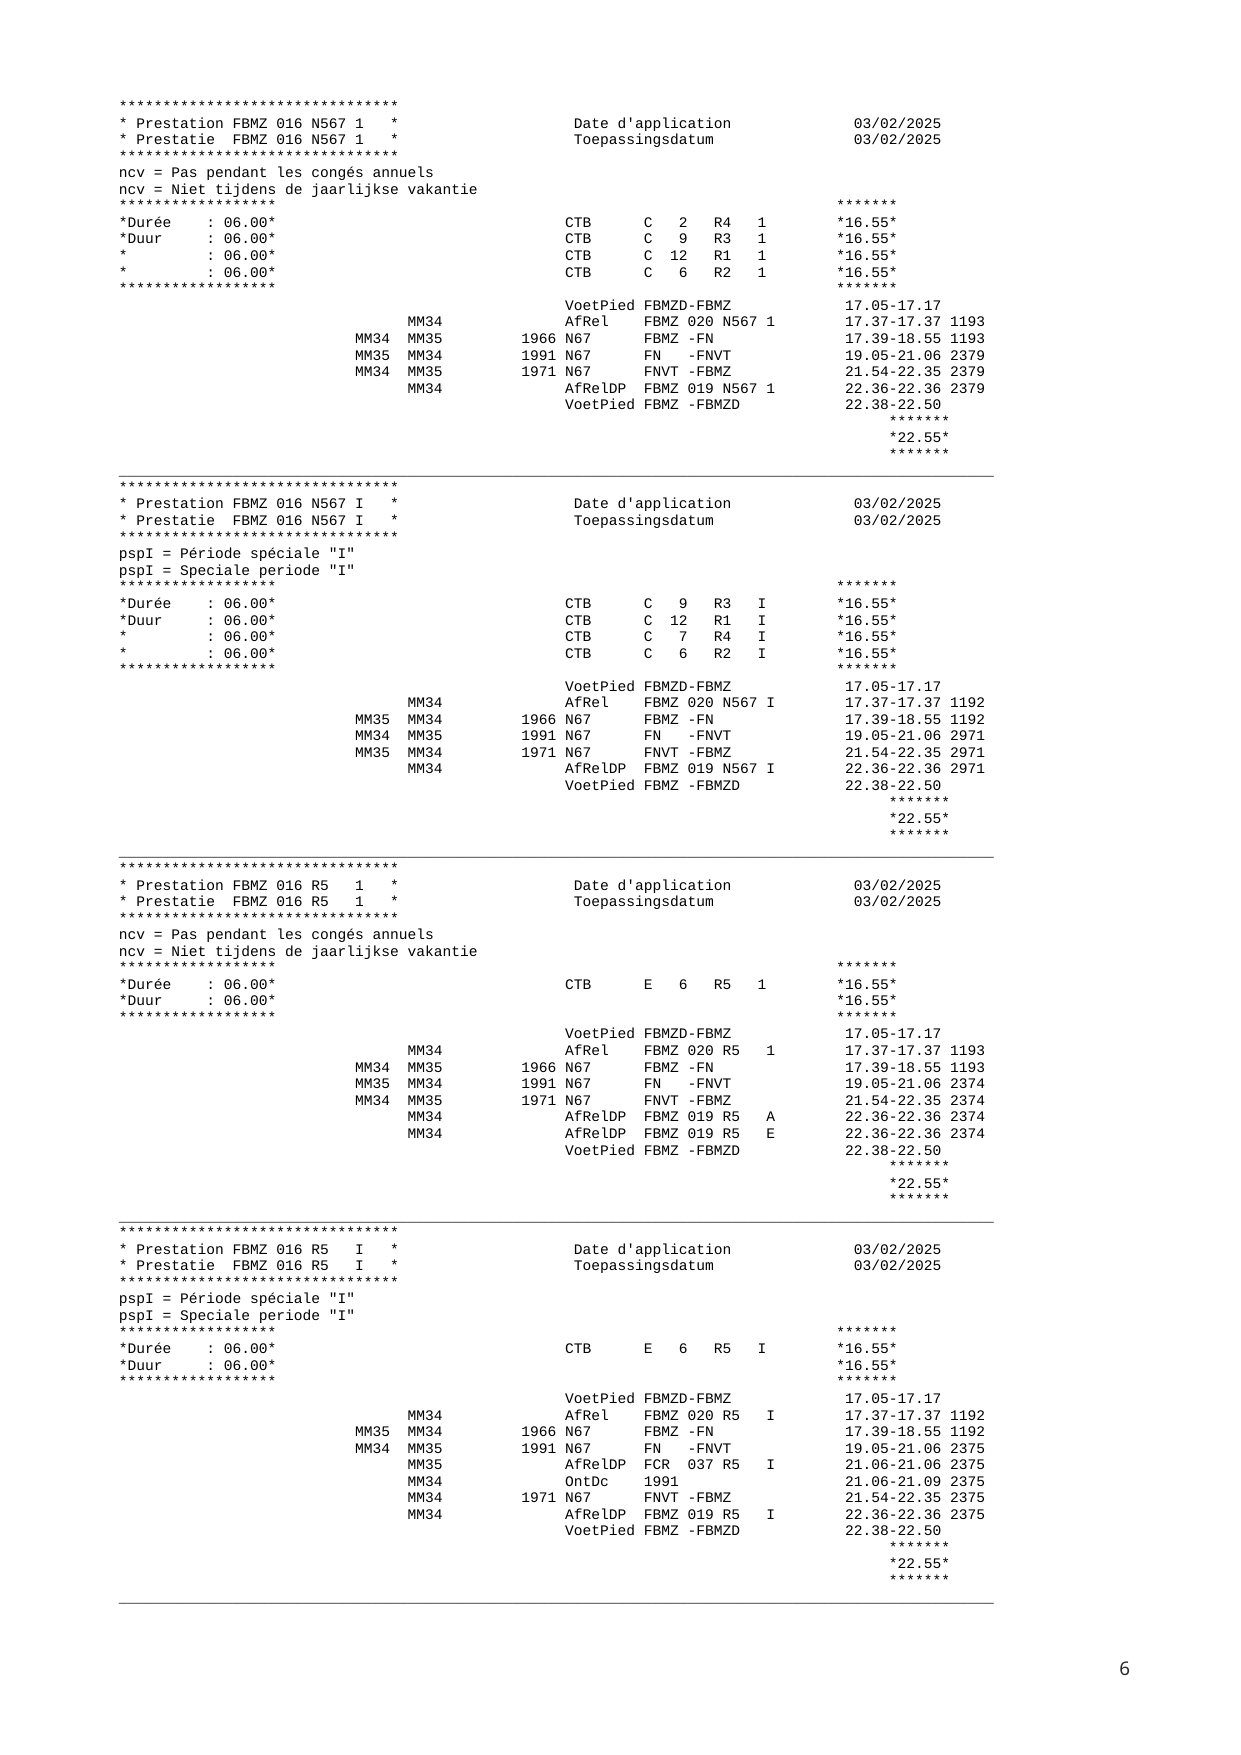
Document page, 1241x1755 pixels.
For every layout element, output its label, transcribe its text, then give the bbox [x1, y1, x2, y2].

text ******************************** * Prestation FBMZ 016 N567 1 * Date d'application 03/02/2025 * Prestatie FBMZ 016 N567 1 * Toepassingsdatum 03/02/2025 ******************************** ncv = Pas pendant les congés annuels ncv = Niet tijdens de jaarlijkse vakantie ****************** ******* *Durée : 06.00* CTB C 2 R4 1 *16.55* *Duur : 06.00* CTB C 9 R3 1 *16.55* * : 06.00* CTB C 12 R1 1 *16.55* * : 06.00* CTB C 6 R2 1 *16.55* ****************** ******* VoetPied FBMZD-FBMZ 17.05-17.17 MM34 AfRel FBMZ 020 N567 1 17.37-17.37 1193 MM34 MM35 1966 N67 FBMZ -FN 17.39-18.55 1193 MM35 MM34 1991 N67 FN -FNVT 19.05-21.06 2379 MM34 MM35 1971 N67 FNVT -FBMZ 21.54-22.35 2379 MM34 AfRelDP FBMZ 019 N567 1 22.36-22.36 2379 VoetPied FBMZ -FBMZD 22.38-22.50 ******* *22.55* ******* ____________________________________________________________________________________________________ [119, 99, 1122, 480]
text ******************************** * Prestation FBMZ 016 N567 I * Date d'application 03/02/2025 * Prestatie FBMZ 016 N567 I * Toepassingsdatum 03/02/2025 ******************************** pspI = Période spéciale "I" pspI = Speciale periode "I" ****************** ******* *Durée : 06.00* CTB C 9 R3 I *16.55* *Duur : 06.00* CTB C 12 R1 I *16.55* * : 06.00* CTB C 7 R4 I *16.55* * : 06.00* CTB C 6 R2 I *16.55* ****************** ******* VoetPied FBMZD-FBMZ 17.05-17.17 MM34 AfRel FBMZ 020 N567 I 17.37-17.37 1192 MM35 MM34 1966 N67 FBMZ -FN 17.39-18.55 1192 MM34 MM35 1991 N67 FN -FNVT 19.05-21.06 2971 MM35 MM34 1971 N67 FNVT -FBMZ 21.54-22.35 2971 MM34 AfRelDP FBMZ 019 N567 I 22.36-22.36 2971 VoetPied FBMZ -FBMZD 22.38-22.50 ******* *22.55* ******* ____________________________________________________________________________________________________ [119, 480, 1122, 861]
text ******************************** * Prestation FBMZ 016 R5 I * Date d'application 03/02/2025 * Prestatie FBMZ 016 R5 I * Toepassingsdatum 03/02/2025 ******************************** pspI = Période spéciale "I" pspI = Speciale periode "I" ****************** ******* *Durée : 06.00* CTB E 6 R5 I *16.55* *Duur : 06.00* *16.55* ****************** ******* VoetPied FBMZD-FBMZ 17.05-17.17 MM34 AfRel FBMZ 020 R5 I 17.37-17.37 1192 MM35 MM34 1966 N67 FBMZ -FN 17.39-18.55 1192 MM34 MM35 1991 N67 FN -FNVT 19.05-21.06 2375 MM35 AfRelDP FCR 037 R5 I 21.06-21.06 2375 MM34 OntDc 1991 21.06-21.09 2375 MM34 1971 N67 FNVT -FBMZ 21.54-22.35 2375 MM34 AfRelDP FBMZ 019 R5 I 22.36-22.36 2375 VoetPied FBMZ -FBMZD 22.38-22.50 ******* *22.55* ******* ____________________________________________________________________________________________________ [119, 1226, 1122, 1606]
text ******************************** * Prestation FBMZ 016 R5 1 * Date d'application 03/02/2025 * Prestatie FBMZ 016 R5 1 * Toepassingsdatum 03/02/2025 ******************************** ncv = Pas pendant les congés annuels ncv = Niet tijdens de jaarlijkse vakantie ****************** ******* *Durée : 06.00* CTB E 6 R5 1 *16.55* *Duur : 06.00* *16.55* ****************** ******* VoetPied FBMZD-FBMZ 17.05-17.17 MM34 AfRel FBMZ 020 R5 1 17.37-17.37 1193 MM34 MM35 1966 N67 FBMZ -FN 17.39-18.55 1193 MM35 MM34 1991 N67 FN -FNVT 19.05-21.06 2374 MM34 MM35 1971 N67 FNVT -FBMZ 21.54-22.35 2374 MM34 AfRelDP FBMZ 019 R5 A 22.36-22.36 2374 MM34 AfRelDP FBMZ 019 R5 E 22.36-22.36 2374 VoetPied FBMZ -FBMZD 22.38-22.50 ******* *22.55* ******* ____________________________________________________________________________________________________ [119, 861, 1122, 1226]
